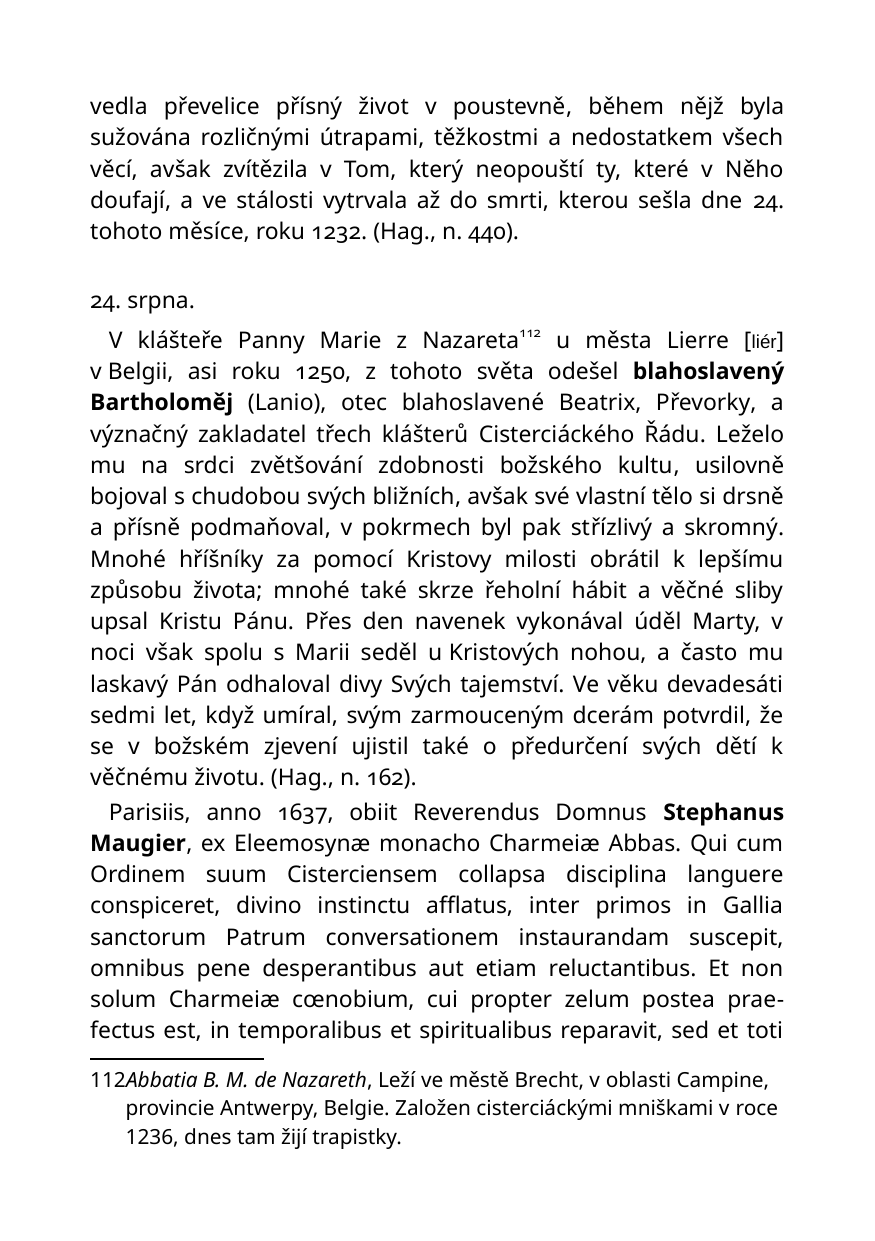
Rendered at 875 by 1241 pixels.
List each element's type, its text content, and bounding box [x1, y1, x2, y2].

text 24. srpna. [90, 283, 784, 315]
text vedla převelice přísný život v poustevně, během nějž byla sužována rozličnými útrapami, těžkostmi a nedostatkem všech věcí, avšak zvítězila v Tom, který neopouští ty, které v Něho doufají, a ve stálosti vytrvala až do smrti, kterou sešla dne 24. tohoto měsíce, roku 1232. (Hag., n. 440). [90, 90, 784, 246]
text Abbatia B. M. de Nazareth, Leží ve městě Brecht, v oblasti Campine, provincie Antwerpy, Belgie. Založen cisterciáckými mniškami v roce 1236, dnes tam žijí trapistky. [90, 1065, 784, 1150]
text Parisiis, anno 1637, obiit Reverendus Domnus Stephanus Maugier, ex Eleemosynæ monacho Charmeiæ Abbas. Qui cum Ordinem suum Cisterciensem collapsa disciplina languere conspiceret, divino instinctu afflatus, inter primos in Gallia sanctorum Patrum conversationem instaurandam suscepit, omnibus pene desperantibus aut etiam reluctantibus. Et non solum Charmeiæ cœnobium, cui propter zelum postea prae­fectus est, in temporalibus et spiritualibus reparavit, sed et toti [90, 796, 784, 1046]
text V klášteře Panny Marie z Nazareta u města Lierre [liér] v Belgii, asi roku 1250, z tohoto světa odešel blahoslavený Bartholoměj (Lanio), otec blahoslavené Beatrix, Převorky, a význačný zakladatel třech klášterů Cisterciáckého Řádu. Leželo mu na srdci zvětšování zdobnosti božského kultu, usilovně bojoval s chudobou svých bližních, avšak své vlastní tělo si drsně a přísně podmaňoval, v pokrmech byl pak střízlivý a skromný. Mnohé hříšníky za pomocí Kristovy milosti obrátil k lepšímu způsobu života; mnohé také skrze řeholní hábit a věčné sliby upsal Kristu Pánu. Přes den navenek vykonával úděl Marty, v noci však spolu s Marii seděl u Kristových nohou, a často mu laskavý Pán odhaloval divy Svých tajemství. Ve věku devadesáti sedmi let, když umíral, svým zarmouceným dcerám potvrdil, že se v božském zjevení ujistil také o předurčení svých dětí k věčnému životu. (Hag., n. 162). [90, 324, 784, 792]
